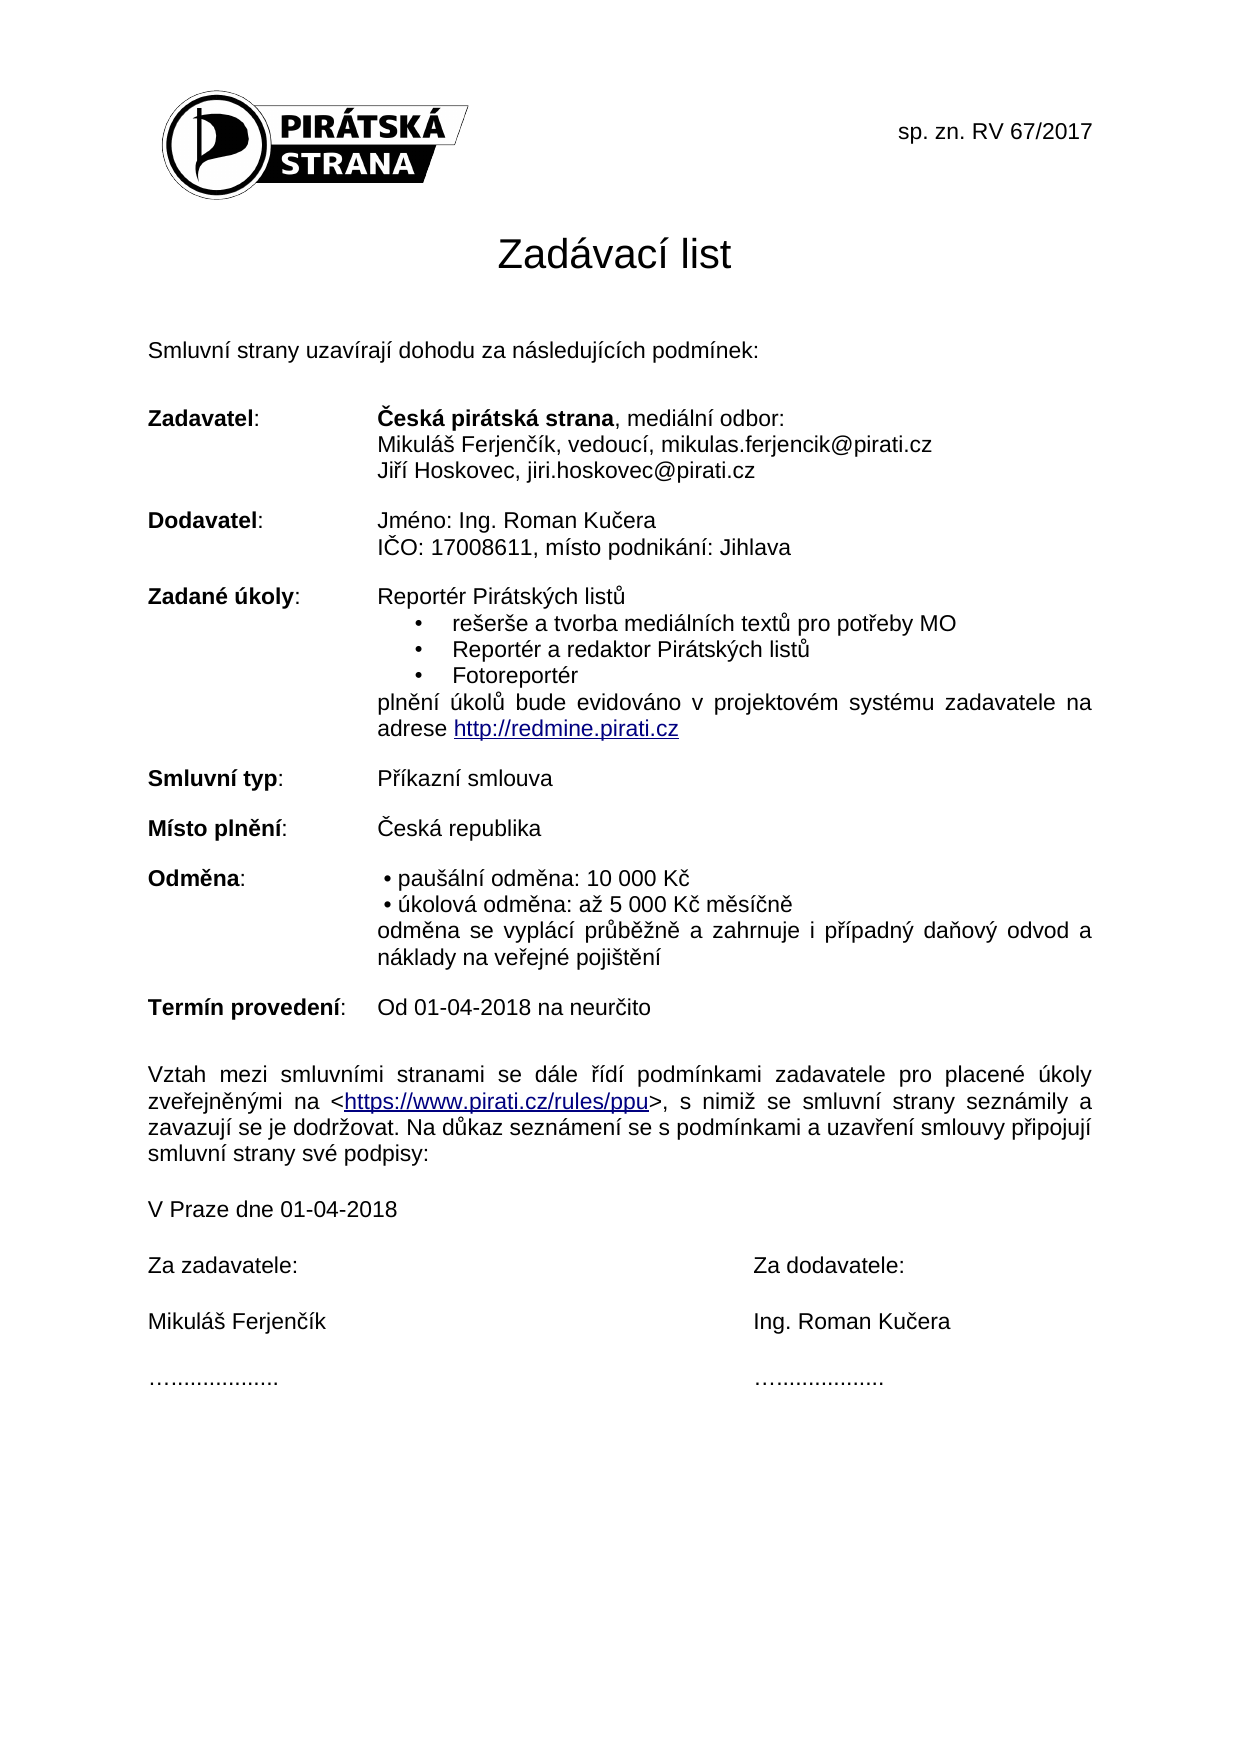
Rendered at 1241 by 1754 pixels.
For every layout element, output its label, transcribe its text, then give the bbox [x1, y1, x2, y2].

table_cell Termín provedení: [148, 982, 377, 1032]
table_cell Příkazní smlouva [377, 753, 1093, 803]
table_header Zadavatel: [148, 393, 377, 495]
table_cell Dodavatel: [148, 495, 377, 572]
table_cell Místo plnění: [148, 803, 377, 853]
table_cell Reportér Pirátských listů rešerše a tvorba mediálních textů pro potřeby MO Reportér a redaktor Pirátských listů Fotoreportér plnění úkolů bude evidováno v projektovém systému zadavatele na adrese http://redmine.pirati.cz [377, 572, 1093, 753]
picture [147, 75, 483, 214]
text …................. …................. [148, 1364, 1093, 1390]
text Mikuláš Ferjenčík Ing. Roman Kučera [148, 1308, 1093, 1334]
text Vztah mezi smluvními stranami se dále řídí podmínkami zadavatele pro placené úkoly zveřejněnými na <https://www.pirati.cz/rules/ppu>, s nimiž se smluvní strany seznámily a zavazují se je dodržovat. Na důkaz seznámení se s podmínkami a uzavření smlouvy připojují smluvní strany své podpisy: [148, 1061, 1093, 1167]
table_cell Jméno: Ing. Roman Kučera IČO: 17008611, místo podnikání: Jihlava [377, 495, 1093, 572]
table_header Česká pirátská strana, mediální odbor: Mikuláš Ferjenčík, vedoucí, mikulas.ferjencik@pirati.cz Jiří Hoskovec, jiri.hoskovec@pirati.cz [377, 393, 1093, 495]
table_cell Smluvní typ: [148, 753, 377, 803]
text Za zadavatele: Za dodavatele: [148, 1252, 1093, 1278]
text sp. zn. RV 67/2017 [483, 118, 1093, 144]
text V Praze dne 01-04-2018 [148, 1196, 1093, 1223]
text Smluvní strany uzavírají dohodu za následujících podmínek: [148, 337, 1093, 363]
table_cell Od 01-04-2018 na neurčito [377, 982, 1093, 1032]
table_cell • paušální odměna: 10 000 Kč • úkolová odměna: až 5 000 Kč měsíčně odměna se vyplácí průběžně a zahrnuje i případný daňový odvod a náklady na veřejné pojištění [377, 853, 1093, 982]
table_cell Odměna: [148, 853, 377, 982]
subtitle Zadávací list [148, 230, 1093, 278]
table_cell Česká republika [377, 803, 1093, 853]
table_cell Zadané úkoly: [148, 572, 377, 753]
